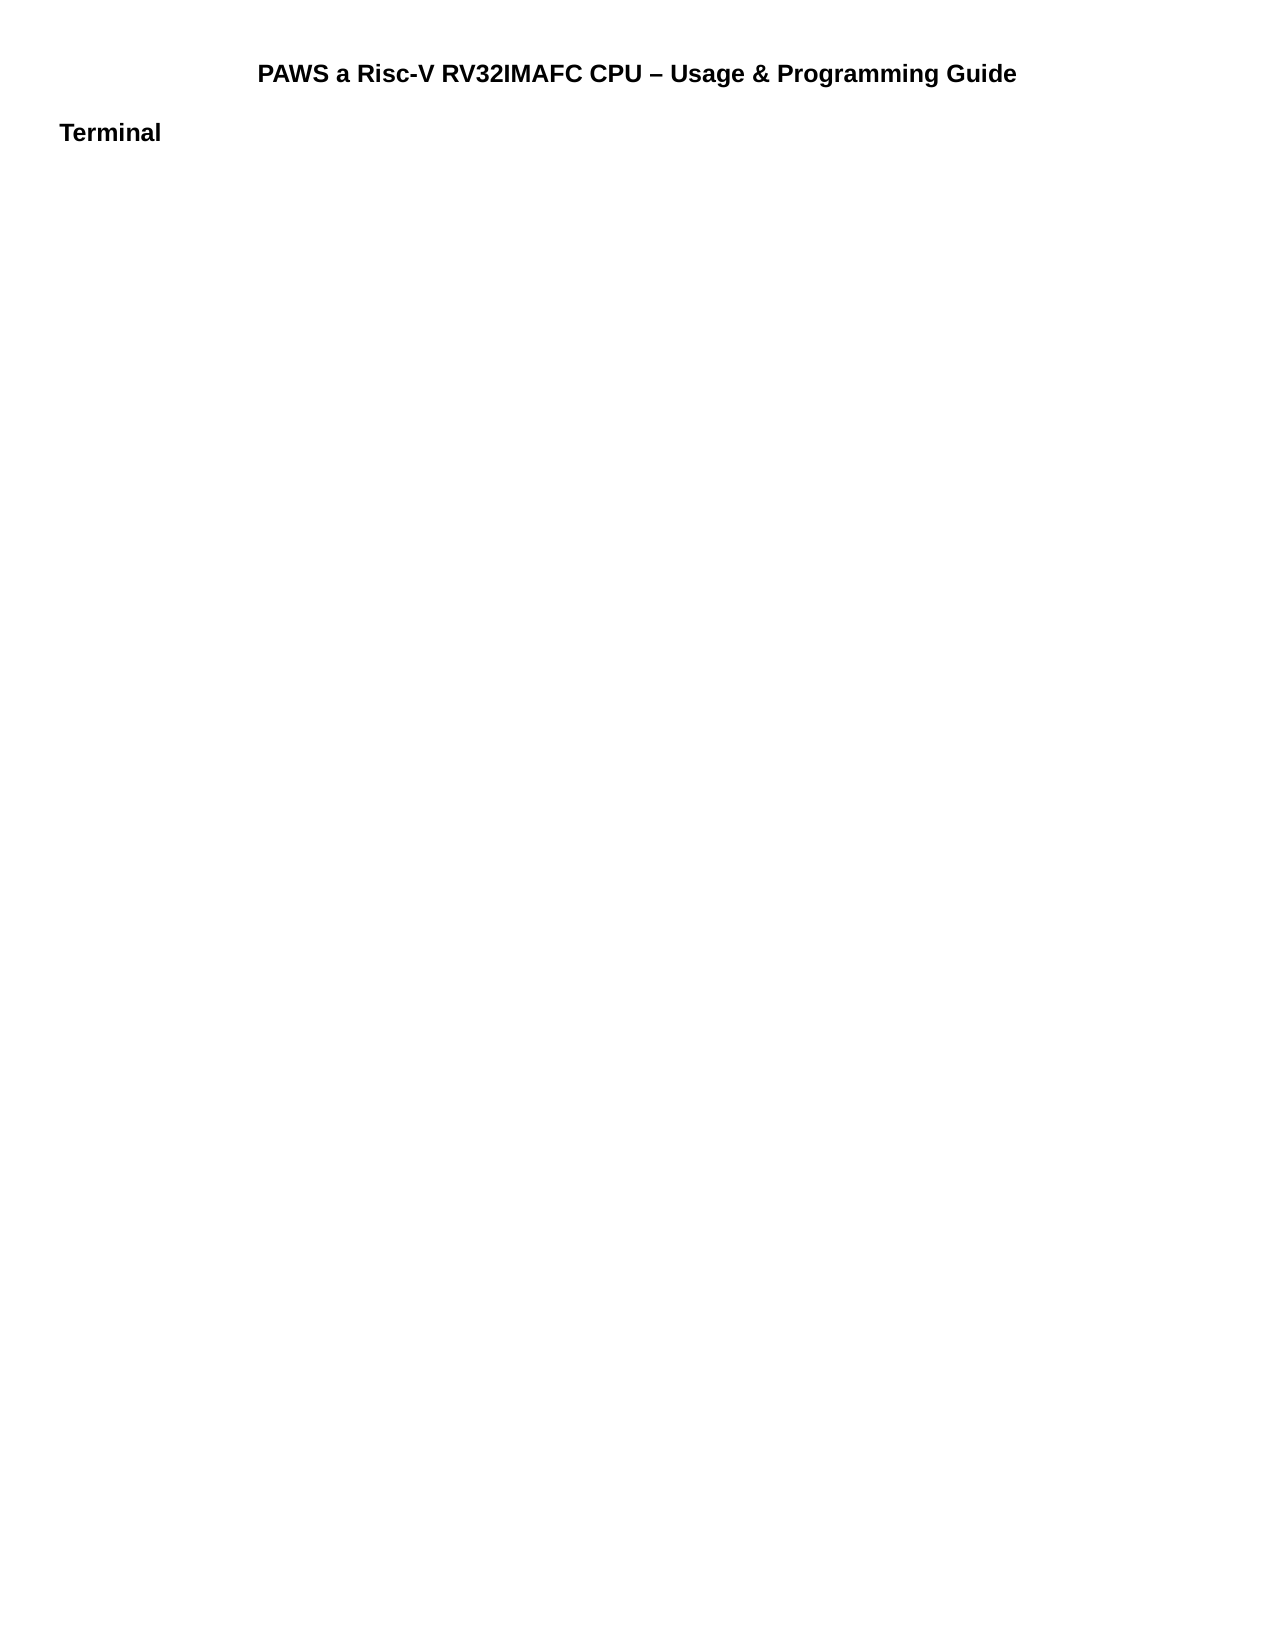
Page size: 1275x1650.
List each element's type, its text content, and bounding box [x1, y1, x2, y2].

text Terminal [59, 118, 1216, 147]
